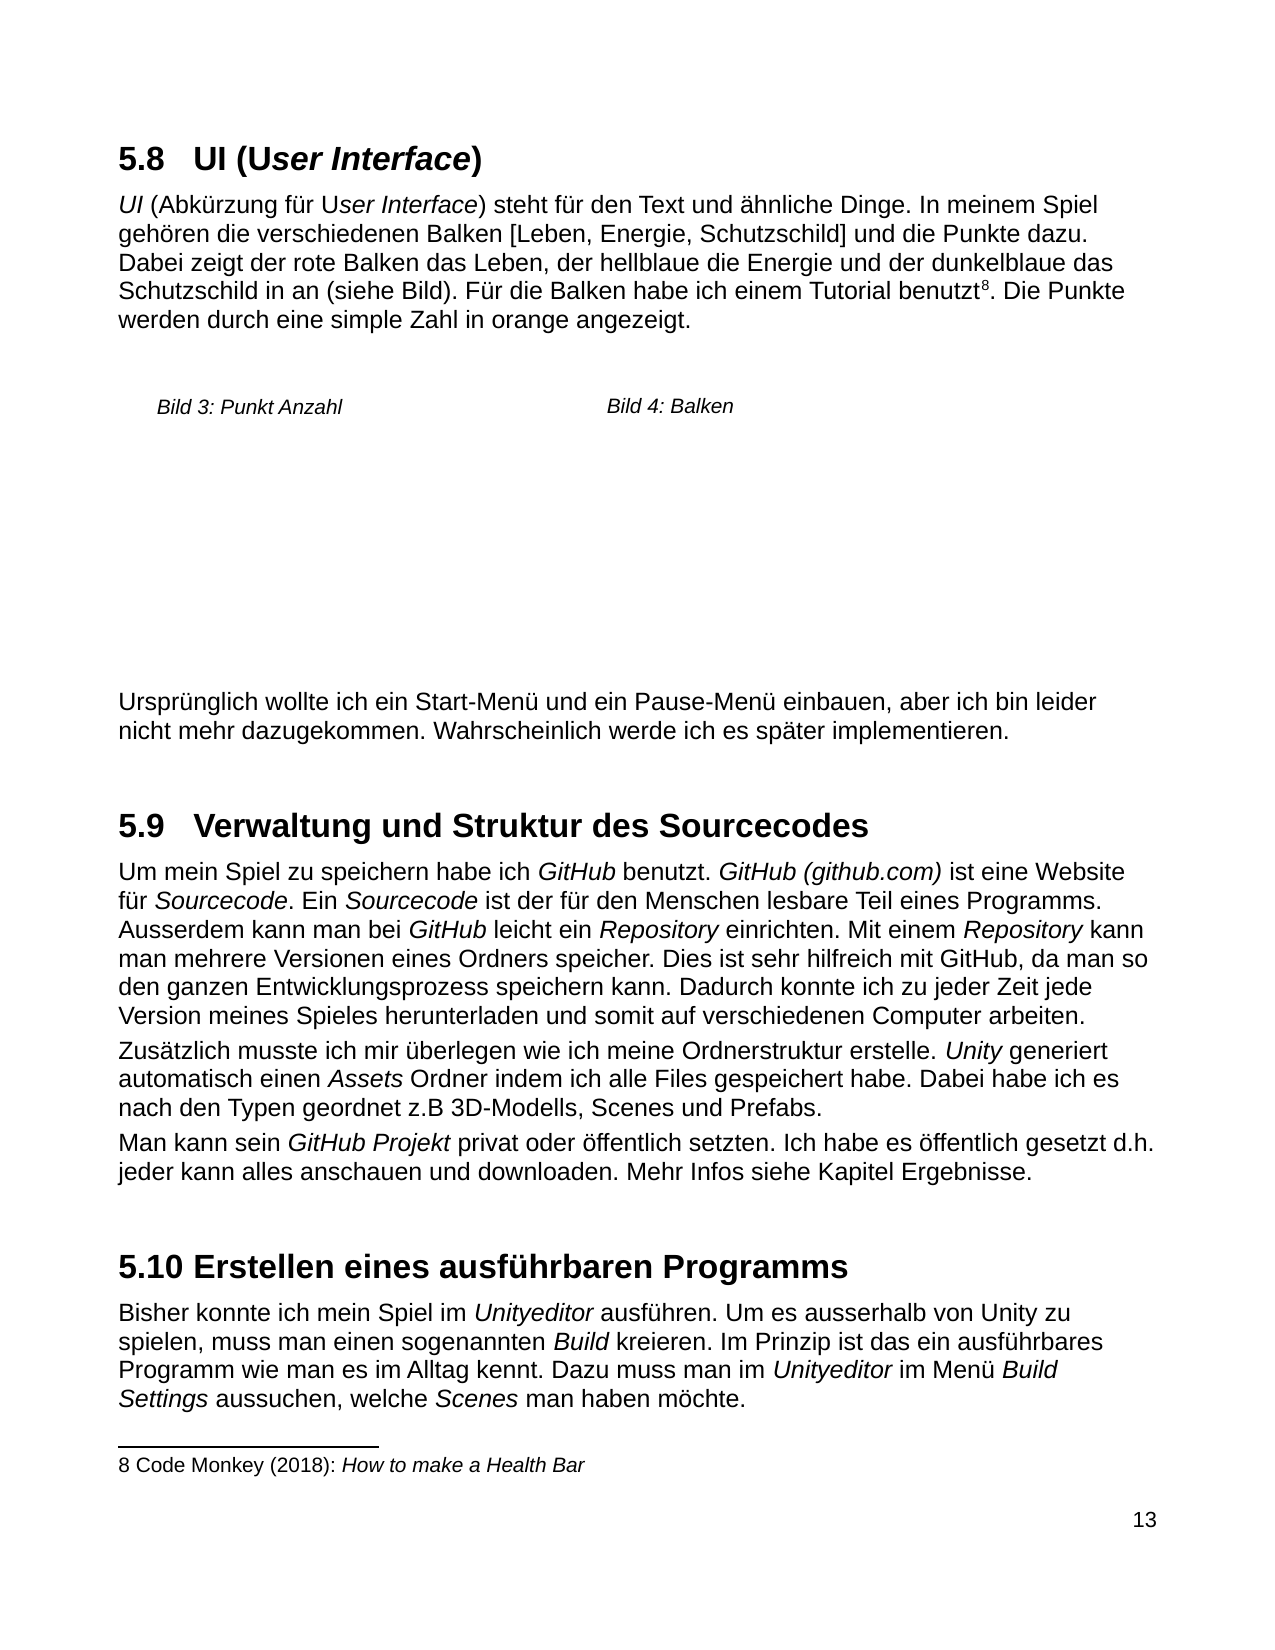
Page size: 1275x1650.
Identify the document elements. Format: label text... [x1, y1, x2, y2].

text Um mein Spiel zu speichern habe ich GitHub benutzt. GitHub (github.com) ist eine Website für Sourcecode. Ein Sourcecode ist der für den Menschen lesbare Teil eines Programms. Ausserdem kann man bei GitHub leicht ein Repository einrichten. Mit einem Repository kann man mehrere Versionen eines Ordners speicher. Dies ist sehr hilfreich mit GitHub, da man so den ganzen Entwicklungsprozess speichern kann. Dadurch konnte ich zu jeder Zeit jede Version meines Spieles herunterladen und somit auf verschiedenen Computer arbeiten. [118, 857, 1157, 1030]
subtitle Verwaltung und Struktur des Sourcecodes [118, 806, 1157, 845]
text Code Monkey (2018): How to make a Health Bar [118, 1453, 1157, 1477]
text Man kann sein GitHub Projekt privat oder öffentlich setzten. Ich habe es öffentlich gesetzt d.h. jeder kann alles anschauen und downloaden. Mehr Infos siehe Kapitel Ergebnisse. [118, 1128, 1157, 1185]
subtitle Erstellen eines ausführbaren Programms [118, 1247, 1157, 1286]
text Bisher konnte ich mein Spiel im Unityeditor ausführen. Um es ausserhalb von Unity zu spielen, muss man einen sogenannten Build kreieren. Im Prinzip ist das ein ausführbares Programm wie man es im Alltag kennt. Dazu muss man im Unityeditor im Menü Build Settings aussuchen, welche Scenes man haben möchte. [118, 1298, 1157, 1413]
text Bild 4: Balken [607, 393, 1118, 417]
text UI (Abkürzung für User Interface) steht für den Text und ähnliche Dinge. In meinem Spiel gehören die verschiedenen Balken [Leben, Energie, Schutzschild] und die Punkte dazu. Dabei zeigt der rote Balken das Leben, der hellblaue die Energie und der dunkelblaue das Schutzschild in an (siehe Bild). Für die Balken habe ich einem Tutorial benutzt. Die Punkte werden durch eine simple Zahl in orange angezeigt. [118, 190, 1157, 334]
text Zusätzlich musste ich mir überlegen wie ich meine Ordnerstruktur erstelle. Unity generiert automatisch einen Assets Ordner indem ich alle Files gespeichert habe. Dabei habe ich es nach den Typen geordnet z.B 3D-Modells, Scenes und Prefabs. [118, 1036, 1157, 1122]
text Bild 3: Punkt Anzahl [157, 395, 532, 419]
subtitle UI (User Interface) [118, 139, 1157, 178]
text Ursprünglich wollte ich ein Start-Menü und ein Pause-Menü einbauen, aber ich bin leider nicht mehr dazugekommen. Wahrscheinlich werde ich es später implementieren. [118, 687, 1157, 745]
